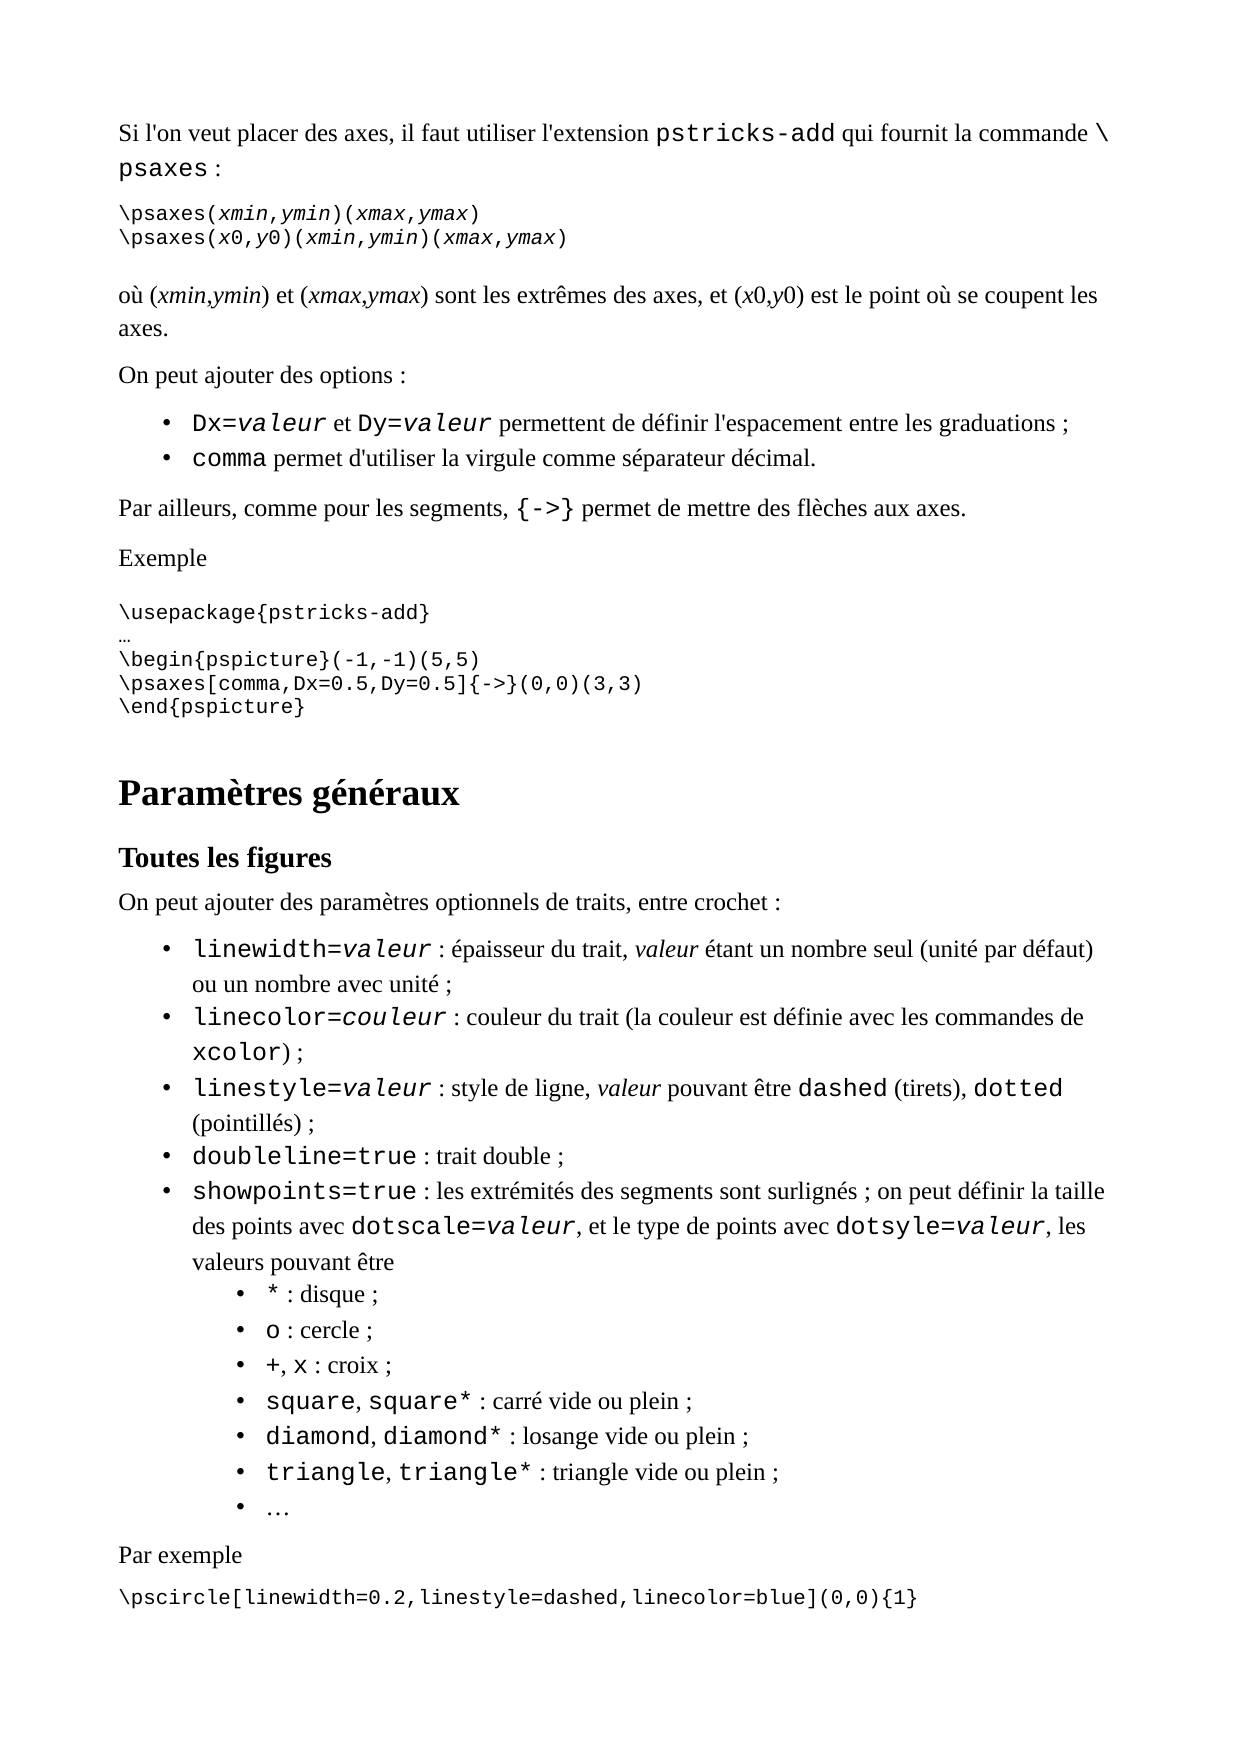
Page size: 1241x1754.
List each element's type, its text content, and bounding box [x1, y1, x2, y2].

text Par ailleurs, comme pour les segments, {->} permet de mettre des flèches aux axes. [118, 493, 1122, 524]
text \begin{pspicture}(-1,-1)(5,5) [118, 649, 1122, 673]
list linecolor=couleur : couleur du trait (la couleur est définie avec les commandes de xcolor) ; [162, 1002, 1122, 1068]
list doubleline=true : trait double ; [162, 1141, 1122, 1172]
text \usepackage{pstricks-add} [118, 602, 1122, 625]
subtitle Toutes les figures [118, 841, 1122, 874]
text Si l'on veut placer des axes, il faut utiliser l'extension pstricks-add qui fournit la commande \psaxes : [118, 118, 1122, 184]
text \pscircle[linewidth=0.2,linestyle=dashed,linecolor=blue](0,0){1} [118, 1587, 1122, 1611]
list linestyle=valeur : style de ligne, valeur pouvant être dashed (tirets), dotted (pointillés) ; [162, 1073, 1122, 1137]
list triangle, triangle* : triangle vide ou plein ; [236, 1457, 1122, 1487]
text \psaxes(x0,y0)(xmin,ymin)(xmax,ymax) [118, 227, 1122, 250]
text On peut ajouter des paramètres optionnels de traits, entre crochet : [118, 887, 1122, 915]
text On peut ajouter des options : [118, 361, 1122, 389]
text \end{pspicture} [118, 696, 1122, 720]
list linewidth=valeur : épaisseur du trait, valeur étant un nombre seul (unité par défaut) ou un nombre avec unité ; [162, 934, 1122, 998]
list diamond, diamond* : losange vide ou plein ; [236, 1421, 1122, 1452]
subtitle Exemple [118, 543, 1122, 572]
list … [236, 1492, 1122, 1521]
text \psaxes[comma,Dx=0.5,Dy=0.5]{->}(0,0)(3,3) [118, 673, 1122, 696]
subtitle Paramètres généraux [118, 770, 1122, 813]
list +, x : croix ; [236, 1350, 1122, 1381]
list square, square* : carré vide ou plein ; [236, 1386, 1122, 1417]
text Par exemple [118, 1540, 1122, 1568]
list o : cercle ; [236, 1315, 1122, 1346]
text où (xmin,ymin) et (xmax,ymax) sont les extrêmes des axes, et (x0,y0) est le point où se coupent les axes. [118, 280, 1122, 342]
list Dx=valeur et Dy=valeur permettent de définir l'espacement entre les graduations ; [162, 408, 1122, 439]
text … [118, 625, 1122, 649]
list comma permet d'utiliser la virgule comme séparateur décimal. [162, 443, 1122, 474]
list * : disque ; [236, 1279, 1122, 1310]
list showpoints=true : les extrémités des segments sont surlignés ; on peut définir la taille des points avec dotscale=valeur, et le type de points avec dotsyle=valeur, les valeurs pouvant être [162, 1176, 1122, 1275]
text \psaxes(xmin,ymin)(xmax,ymax) [118, 203, 1122, 227]
